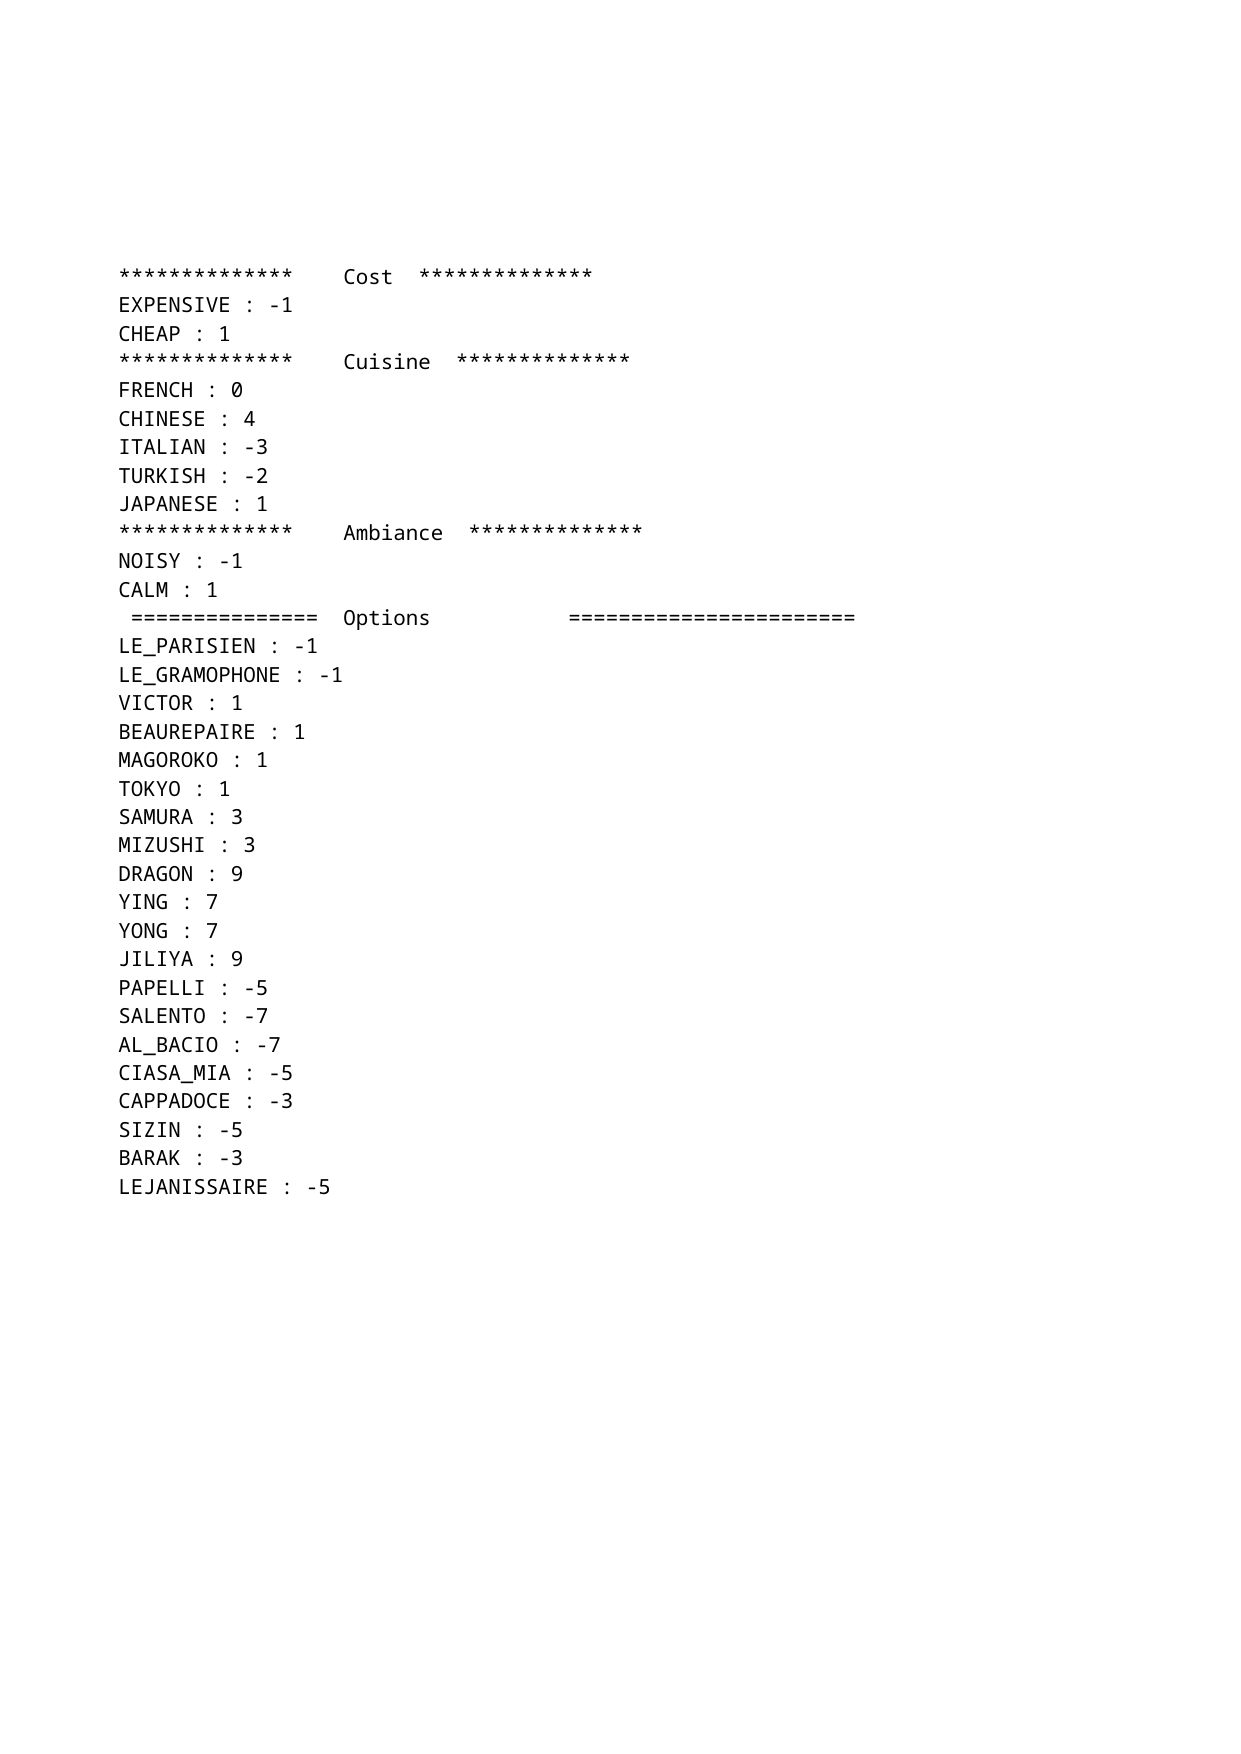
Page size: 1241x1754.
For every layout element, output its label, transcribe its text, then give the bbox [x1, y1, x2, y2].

text CHEAP : 1 [118, 319, 1122, 347]
text PAPELLI : -5 [118, 973, 1122, 1001]
text CHINESE : 4 [118, 404, 1122, 432]
text TOKYO : 1 [118, 774, 1122, 802]
text LE_PARISIEN : -1 [118, 632, 1122, 660]
text BEAUREPAIRE : 1 [118, 717, 1122, 745]
text TURKISH : -2 [118, 461, 1122, 489]
text LEJANISSAIRE : -5 [118, 1172, 1122, 1200]
text LE_GRAMOPHONE : -1 [118, 660, 1122, 688]
text BARAK : -3 [118, 1143, 1122, 1172]
text MIZUSHI : 3 [118, 831, 1122, 859]
text ITALIAN : -3 [118, 432, 1122, 461]
text YONG : 7 [118, 916, 1122, 944]
text ************** Cuisine ************** [118, 347, 1122, 376]
text EXPENSIVE : -1 [118, 290, 1122, 319]
text ************** Ambiance ************** [118, 518, 1122, 546]
text MAGOROKO : 1 [118, 745, 1122, 774]
text SALENTO : -7 [118, 1001, 1122, 1030]
text ************** Cost ************** [118, 262, 1122, 290]
text CAPPADOCE : -3 [118, 1087, 1122, 1115]
text =============== Options ======================= [118, 603, 1122, 632]
text SAMURA : 3 [118, 802, 1122, 831]
text DRAGON : 9 [118, 859, 1122, 887]
text VICTOR : 1 [118, 688, 1122, 717]
text JAPANESE : 1 [118, 489, 1122, 518]
text YING : 7 [118, 887, 1122, 916]
text SIZIN : -5 [118, 1115, 1122, 1143]
text CIASA_MIA : -5 [118, 1058, 1122, 1087]
text JILIYA : 9 [118, 944, 1122, 973]
text FRENCH : 0 [118, 376, 1122, 404]
text CALM : 1 [118, 575, 1122, 603]
text NOISY : -1 [118, 546, 1122, 575]
text AL_BACIO : -7 [118, 1030, 1122, 1058]
